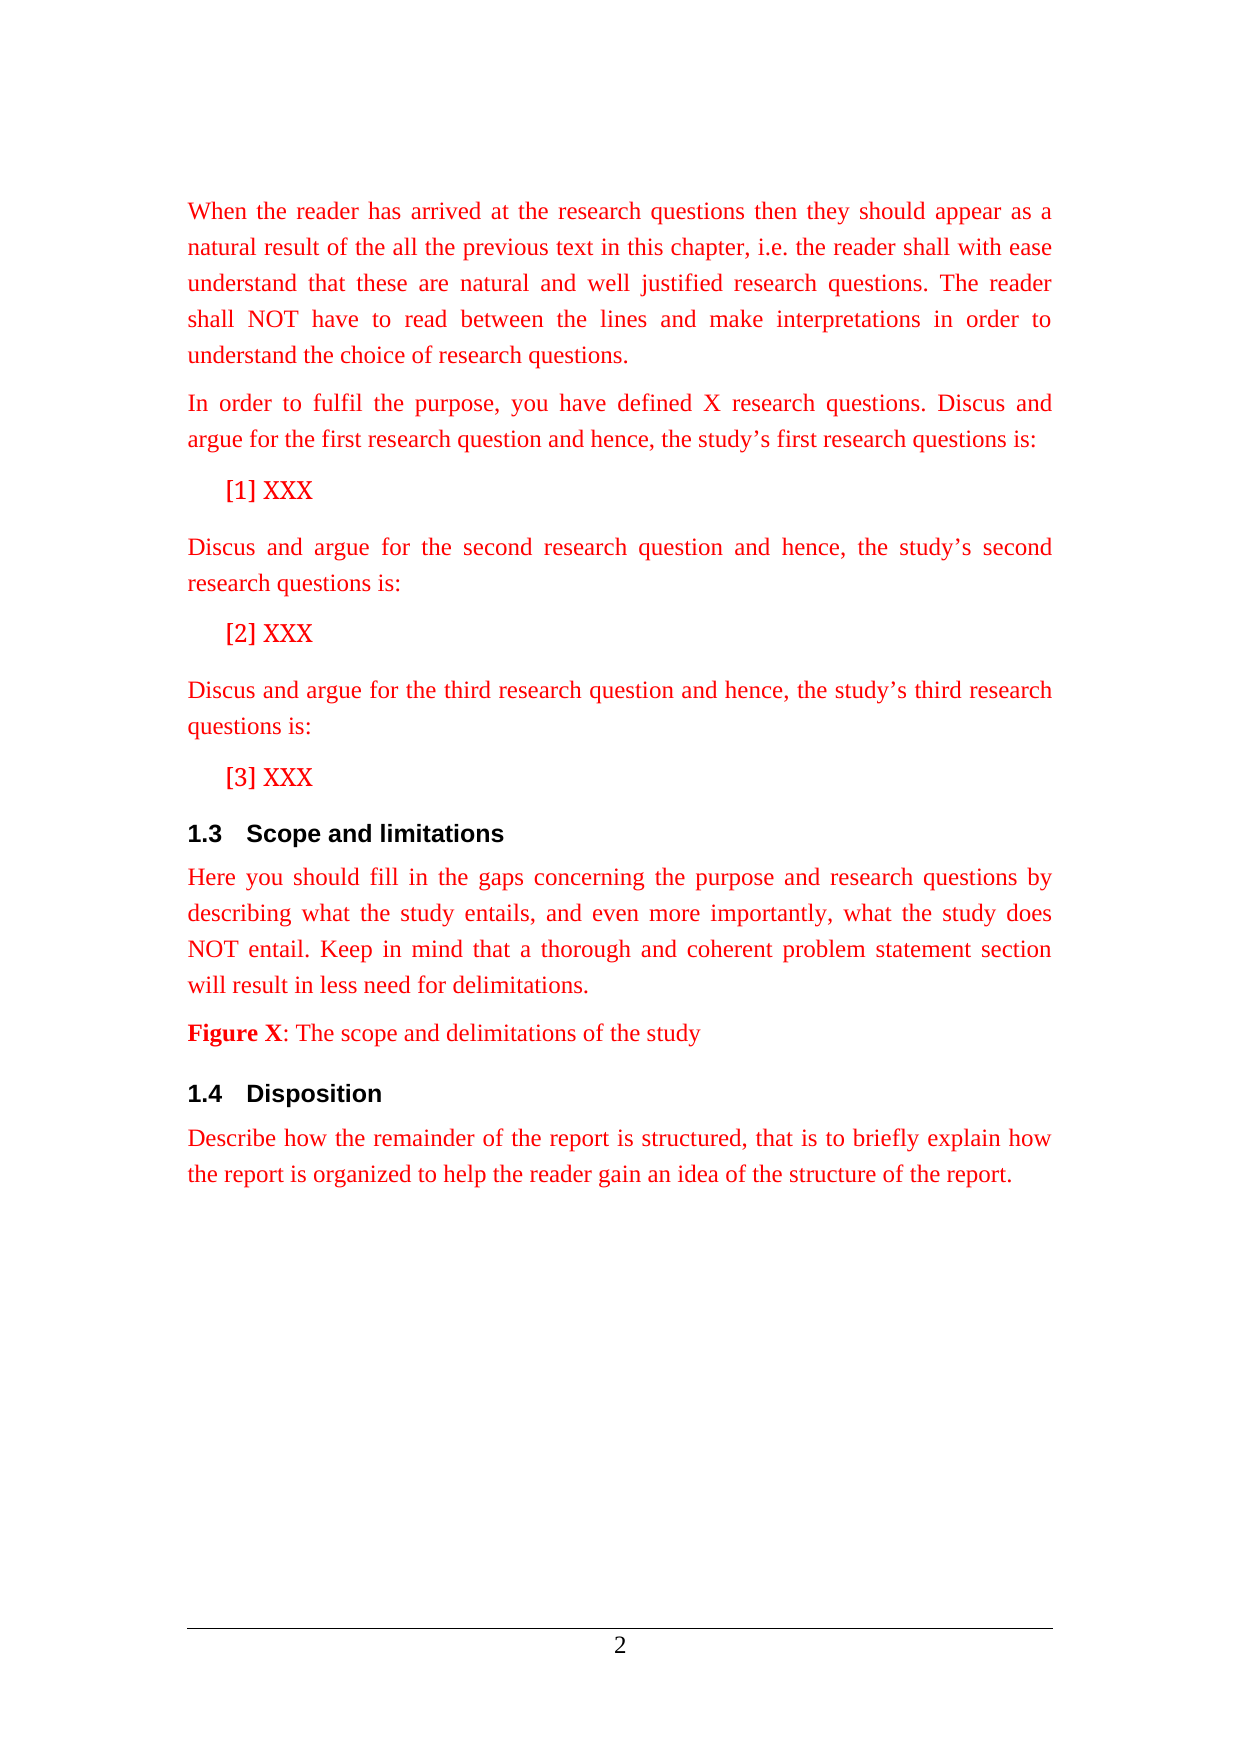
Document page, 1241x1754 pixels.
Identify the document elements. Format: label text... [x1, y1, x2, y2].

text Figure X: The scope and delimitations of the study [187, 1018, 1053, 1047]
text Here you should fill in the gaps concerning the purpose and research questions by describing what the study entails, and even more importantly, what the study does NOT entail. Keep in mind that a thorough and coherent problem statement section will result in less need for delimitations. [187, 862, 1053, 999]
text When the reader has arrived at the research questions then they should appear as a natural result of the all the previous text in this chapter, i.e. the reader shall with ease understand that these are natural and well justified research questions. The reader shall NOT have to read between the lines and make interpretations in order to understand the choice of research questions. [187, 196, 1053, 369]
text [3] XXX [225, 759, 1053, 794]
subtitle Scope and limitations [187, 819, 1053, 847]
text Discus and argue for the second research question and hence, the study’s second research questions is: [187, 532, 1053, 596]
text In order to fulfil the purpose, you have defined X research questions. Discus and argue for the first research question and hence, the study’s first research questions is: [187, 388, 1053, 453]
text [1] XXX [225, 473, 1053, 507]
text [2] XXX [225, 616, 1053, 650]
subtitle Disposition [187, 1079, 1053, 1108]
text Describe how the remainder of the report is structured, that is to briefly explain how the report is organized to help the reader gain an idea of the structure of the report. [187, 1123, 1053, 1188]
text Discus and argue for the third research question and hence, the study’s third research questions is: [187, 675, 1053, 740]
